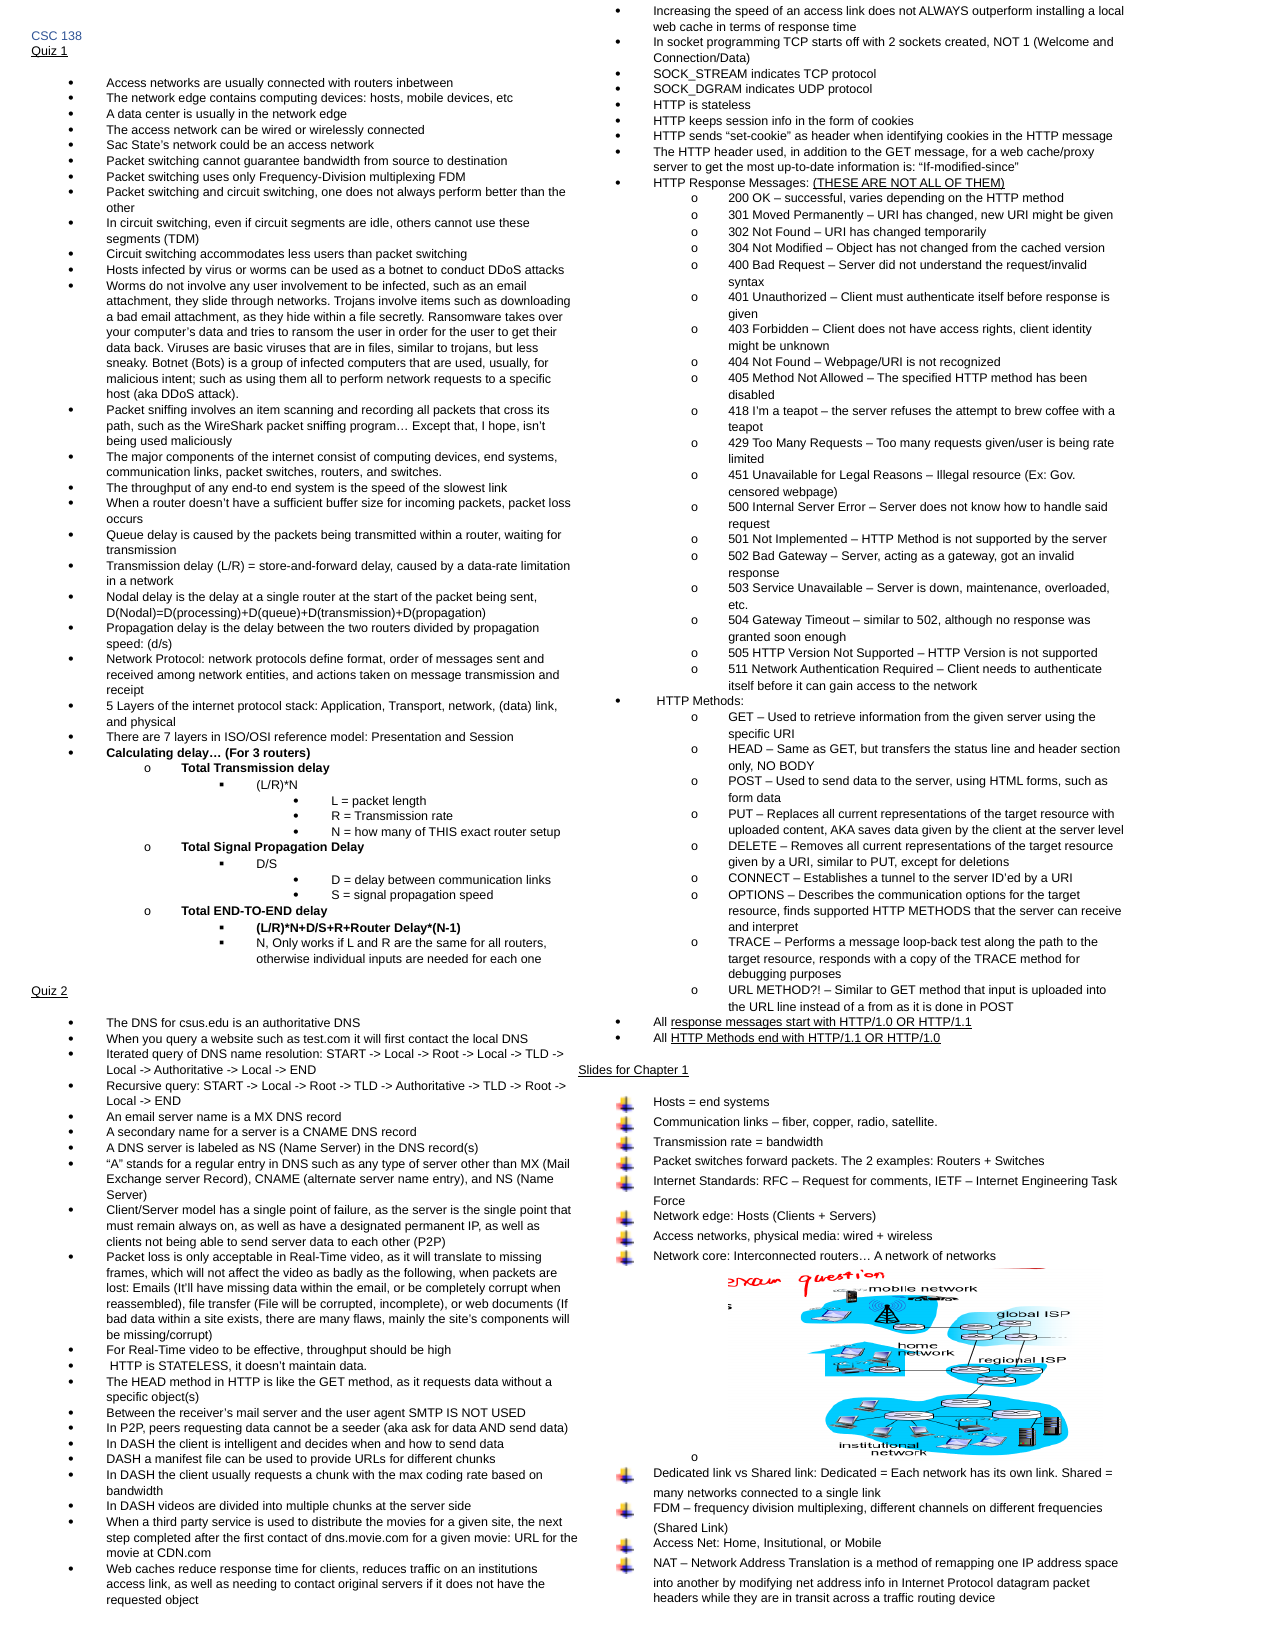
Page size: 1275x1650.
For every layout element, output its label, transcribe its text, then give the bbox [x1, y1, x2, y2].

list OPTIONS – Describes the communication options for the target resource, finds supported HTTP METHODS that the server can receive and interpret [691, 887, 1125, 934]
list Nodal delay is the delay at a single router at the start of the packet being sent, D(Nodal)=D(processing)+D(queue)+D(transmission)+D(propagation) [69, 589, 578, 619]
list L = packet length [294, 793, 578, 808]
list Packet sniffing involves an item scanning and recording all packets that cross its path, such as the WireShark packet sniffing program… Except that, I hope, isn’t being used maliciously [69, 403, 578, 448]
list 418 I’m a teapot – the server refuses the attempt to brew coffee with a teapot [691, 403, 1125, 434]
list 502 Bad Gateway – Server, acting as a gateway, got an invalid response [691, 549, 1125, 580]
list Access networks are usually connected with routers inbetween [69, 76, 578, 90]
list Propagation delay is the delay between the two routers divided by propagation speed: (d/s) [69, 621, 578, 651]
list “A” stands for a regular entry in DNS such as any type of server other than MX (Mail Exchange server Record), CNAME (alternate server name entry), and NS (Name Server) [69, 1156, 578, 1202]
list TRACE – Performs a message loop-back test along the path to the target resource, responds with a copy of the TRACE method for debugging purposes [691, 935, 1125, 982]
list (L/R)*N+D/S+R+Router Delay*(N-1) [219, 920, 578, 935]
list Sac State’s network could be an access network [69, 138, 578, 152]
list Packet switching uses only Frequency-Division multiplexing FDM [69, 169, 578, 184]
list 404 Not Found – Webpage/URI is not recognized [691, 354, 1125, 370]
list PUT – Replaces all current representations of the target resource with uploaded content, AKA saves data given by the client at the server level [691, 806, 1125, 837]
list HTTP Response Messages: (THESE ARE NOT ALL OF THEM) [616, 176, 1125, 190]
list Transmission delay (L/R) = store-and-forward delay, caused by a data-rate limitation in a network [69, 558, 578, 588]
list 503 Service Unavailable – Server is down, maintenance, overloaded, etc. [691, 581, 1125, 612]
list When a router doesn’t have a sufficient buffer size for incoming packets, packet loss occurs [69, 496, 578, 526]
list Web caches reduce response time for clients, reduces traffic on an institutions access link, as well as needing to contact original servers if it does not have the requested object [69, 1561, 578, 1607]
list N, Only works if L and R are the same for all routers, otherwise individual inputs are needed for each one [219, 936, 578, 966]
list All HTTP Methods end with HTTP/1.1 OR HTTP/1.0 [616, 1031, 1125, 1045]
picture [616, 1174, 634, 1192]
picture [616, 1135, 634, 1152]
picture [616, 1249, 634, 1266]
list Between the receiver’s mail server and the user agent SMTP IS NOT USED [69, 1405, 578, 1420]
picture [616, 1229, 634, 1247]
list GET – Used to retrieve information from the given server using the specific URI [691, 710, 1125, 741]
list DASH a manifest file can be used to provide URLs for different chunks [69, 1452, 578, 1467]
list When a third party service is used to distribute the movies for a given site, the next step completed after the first contact of dns.movie.com for a given movie: URL for the movie at CDN.com [69, 1514, 578, 1560]
list There are 7 layers in ISO/OSI reference model: Presentation and Session [69, 730, 578, 744]
list The HTTP header used, in addition to the GET message, for a web cache/proxy server to get the most up-to-date information is: “If-modified-since” [616, 144, 1125, 174]
list All response messages start with HTTP/1.0 OR HTTP/1.1 [616, 1015, 1125, 1029]
list Total END-TO-END delay [144, 904, 578, 919]
list Calculating delay… (For 3 routers) [69, 745, 578, 760]
list Network core: Interconnected routers… A network of networks [616, 1248, 1125, 1267]
list For Real-Time video to be effective, throughput should be high [69, 1343, 578, 1357]
list 429 Too Many Requests – Too many requests given/user is being rate limited [691, 435, 1125, 466]
list S = signal propagation speed [294, 888, 578, 902]
list Total Transmission delay [144, 761, 578, 776]
list Circuit switching accommodates less users than packet switching [69, 247, 578, 262]
picture [728, 1268, 1103, 1461]
list In DASH the client is intelligent and decides when and how to send data [69, 1437, 578, 1451]
picture [616, 1115, 634, 1133]
list A DNS server is labeled as NS (Name Server) in the DNS record(s) [69, 1141, 578, 1155]
list 301 Moved Permanently – URI has changed, new URI might be given [691, 208, 1125, 223]
list (L/R)*N [219, 778, 578, 792]
list In circuit switching, even if circuit segments are idle, others cannot use these segments (TDM) [69, 216, 578, 246]
list Transmission rate = bandwidth [616, 1134, 1125, 1153]
list Network Protocol: network protocols define format, order of messages sent and received among network entities, and actions taken on message transmission and receipt [69, 652, 578, 697]
list 200 OK – successful, varies depending on the HTTP method [691, 191, 1125, 207]
list In P2P, peers requesting data cannot be a seeder (aka ask for data AND send data) [69, 1421, 578, 1435]
list Queue delay is caused by the packets being transmitted within a router, waiting for transmission [69, 527, 578, 557]
picture [616, 1537, 634, 1554]
list Access Net: Home, Insitutional, or Mobile [616, 1536, 1125, 1555]
list 511 Network Authentication Required – Client needs to authenticate itself before it can gain access to the network [691, 662, 1125, 693]
list 304 Not Modified – Object has not changed from the cached version [691, 241, 1125, 257]
list Packet switches forward packets. The 2 examples: Routers + Switches [616, 1154, 1125, 1173]
list HTTP is stateless [616, 97, 1125, 112]
picture [616, 1501, 634, 1519]
list 501 Not Implemented – HTTP Method is not supported by the server [691, 532, 1125, 547]
list SOCK_DGRAM indicates UDP protocol [616, 82, 1125, 96]
list Hosts = end systems [634, 1095, 1125, 1113]
list R = Transmission rate [294, 809, 578, 823]
list The access network can be wired or wirelessly connected [69, 122, 578, 137]
list 405 Method Not Allowed – The specified HTTP method has been disabled [691, 371, 1125, 402]
list HTTP sends “set-cookie” as header when identifying cookies in the HTTP message [616, 129, 1125, 143]
list The DNS for csus.edu is an authoritative DNS [69, 1016, 578, 1030]
list SOCK_STREAM indicates TCP protocol [616, 66, 1125, 81]
list Hosts infected by virus or worms can be used as a botnet to conduct DDoS attacks [69, 263, 578, 277]
subtitle CSC 138 [31, 29, 578, 43]
list NAT – Network Address Translation is a method of remapping one IP address space into another by modifying net address info in Internet Protocol datagram packet headers while they are in transit across a traffic routing device [616, 1556, 1125, 1605]
list Packet loss is only acceptable in Real-Time video, as it will translate to missing frames, which will not affect the video as badly as the following, when packets are lost: Emails (It’ll have missing data within the email, or be completely corrupt when reassembled), file transfer (File will be corrupted, incomplete), or web documents (If bad data within a site exists, there are many flaws, mainly the site’s components will be missing/corrupt) [69, 1250, 578, 1342]
picture [616, 1466, 634, 1484]
list N = how many of THIS exact router setup [294, 824, 578, 839]
list D/S [219, 857, 578, 871]
list 500 Internal Server Error – Server does not know how to handle said request [691, 500, 1125, 531]
picture [616, 1209, 634, 1227]
list In socket programming TCP starts off with 2 sockets created, NOT 1 (Welcome and Connection/Data) [616, 35, 1125, 65]
list HTTP keeps session info in the form of cookies [616, 113, 1125, 128]
list When you query a website such as test.com it will first contact the local DNS [69, 1032, 578, 1046]
list 403 Forbidden – Client does not have access rights, client identity might be unknown [691, 322, 1125, 353]
list Total Signal Propagation Delay [144, 840, 578, 856]
list An email server name is a MX DNS record [69, 1109, 578, 1124]
list 451 Unavailable for Legal Reasons – Illegal resource (Ex: Gov. censored webpage) [691, 468, 1125, 499]
list In DASH videos are divided into multiple chunks at the server side [69, 1499, 578, 1513]
list A data center is usually in the network edge [69, 107, 578, 121]
list Network edge: Hosts (Clients + Servers) [634, 1209, 1125, 1227]
list Packet switching and circuit switching, one does not always perform better than the other [69, 185, 578, 215]
picture [616, 1556, 634, 1574]
picture [616, 1155, 634, 1172]
list Packet switching cannot guarantee bandwidth from source to destination [69, 154, 578, 168]
list Recursive query: START -> Local -> Root -> TLD -> Authoritative -> TLD -> Root -> Local -> END [69, 1078, 578, 1108]
list POST – Used to send data to the server, using HTML forms, such as form data [691, 774, 1125, 805]
list D = delay between communication links [294, 872, 578, 887]
list A secondary name for a server is a CNAME DNS record [69, 1125, 578, 1139]
list Internet Standards: RFC – Request for comments, IETF – Internet Engineering Task Force [616, 1174, 1125, 1208]
list Client/Server model has a single point of failure, as the server is the single point that must remain always on, as well as have a designated permanent IP, as well as clients not being able to send server data to each other (P2P) [69, 1203, 578, 1248]
text Quiz 2 [31, 984, 578, 998]
list 5 Layers of the internet protocol stack: Application, Transport, network, (data) link, and physical [69, 698, 578, 728]
list 505 HTTP Version Not Supported – HTTP Version is not supported [691, 645, 1125, 661]
list DELETE – Removes all current representations of the target resource given by a URI, similar to PUT, except for deletions [691, 838, 1125, 869]
list Increasing the speed of an access link does not ALWAYS outperform installing a local web cache in terms of response time [616, 4, 1125, 34]
list CONNECT – Establishes a tunnel to the server ID’ed by a URI [691, 871, 1125, 886]
list Worms do not involve any user involvement to be infected, such as an email attachment, they slide through networks. Trojans involve items such as downloading a bad email attachment, as they hide within a file secretly. Ransomware takes over your computer’s data and tries to ransom the user in order for the user to get their data back. Viruses are basic viruses that are in files, similar to trojans, but less sneaky. Botnet (Bots) is a group of infected computers that are used, usually, for malicious intent; such as using them all to perform network requests to a specific host (aka DDoS attack). [69, 278, 578, 402]
list The network edge contains computing devices: hosts, mobile devices, etc [69, 91, 578, 106]
list URL METHOD?! – Similar to GET method that input is uploaded into the URL line instead of a from as it is done in POST [691, 983, 1125, 1014]
list FDM – frequency division multiplexing, different channels on different frequencies (Shared Link) [616, 1501, 1125, 1535]
text Slides for Chapter 1 [578, 1063, 1125, 1077]
list Dedicated link vs Shared link: Dedicated = Each network has its own link. Shared = many networks connected to a single link [616, 1466, 1125, 1500]
list HTTP is STATELESS, it doesn’t maintain data. [69, 1358, 578, 1373]
list 504 Gateway Timeout – similar to 502, although no response was granted soon enough [691, 613, 1125, 644]
text Quiz 1 [31, 43, 578, 58]
list 401 Unauthorized – Client must authenticate itself before response is given [691, 290, 1125, 321]
list HTTP Methods: [616, 694, 1125, 708]
list 302 Not Found – URI has changed temporarily [691, 224, 1125, 240]
list The major components of the internet consist of computing devices, end systems, communication links, packet switches, routers, and switches. [69, 449, 578, 479]
list The throughput of any end-to end system is the speed of the slowest link [69, 481, 578, 495]
picture [616, 1095, 634, 1113]
list The HEAD method in HTTP is like the GET method, as it requests data without a specific object(s) [69, 1374, 578, 1404]
list Communication links – fiber, copper, radio, satellite. [634, 1115, 1125, 1133]
list 400 Bad Request – Server did not understand the request/invalid syntax [691, 258, 1125, 289]
list HEAD – Same as GET, but transfers the status line and header section only, NO BODY [691, 742, 1125, 773]
list In DASH the client usually requests a chunk with the max coding rate based on bandwidth [69, 1468, 578, 1498]
list Access networks, physical media: wired + wireless [634, 1229, 1125, 1247]
list Iterated query of DNS name resolution: START -> Local -> Root -> Local -> TLD -> Local -> Authoritative -> Local -> END [69, 1047, 578, 1077]
